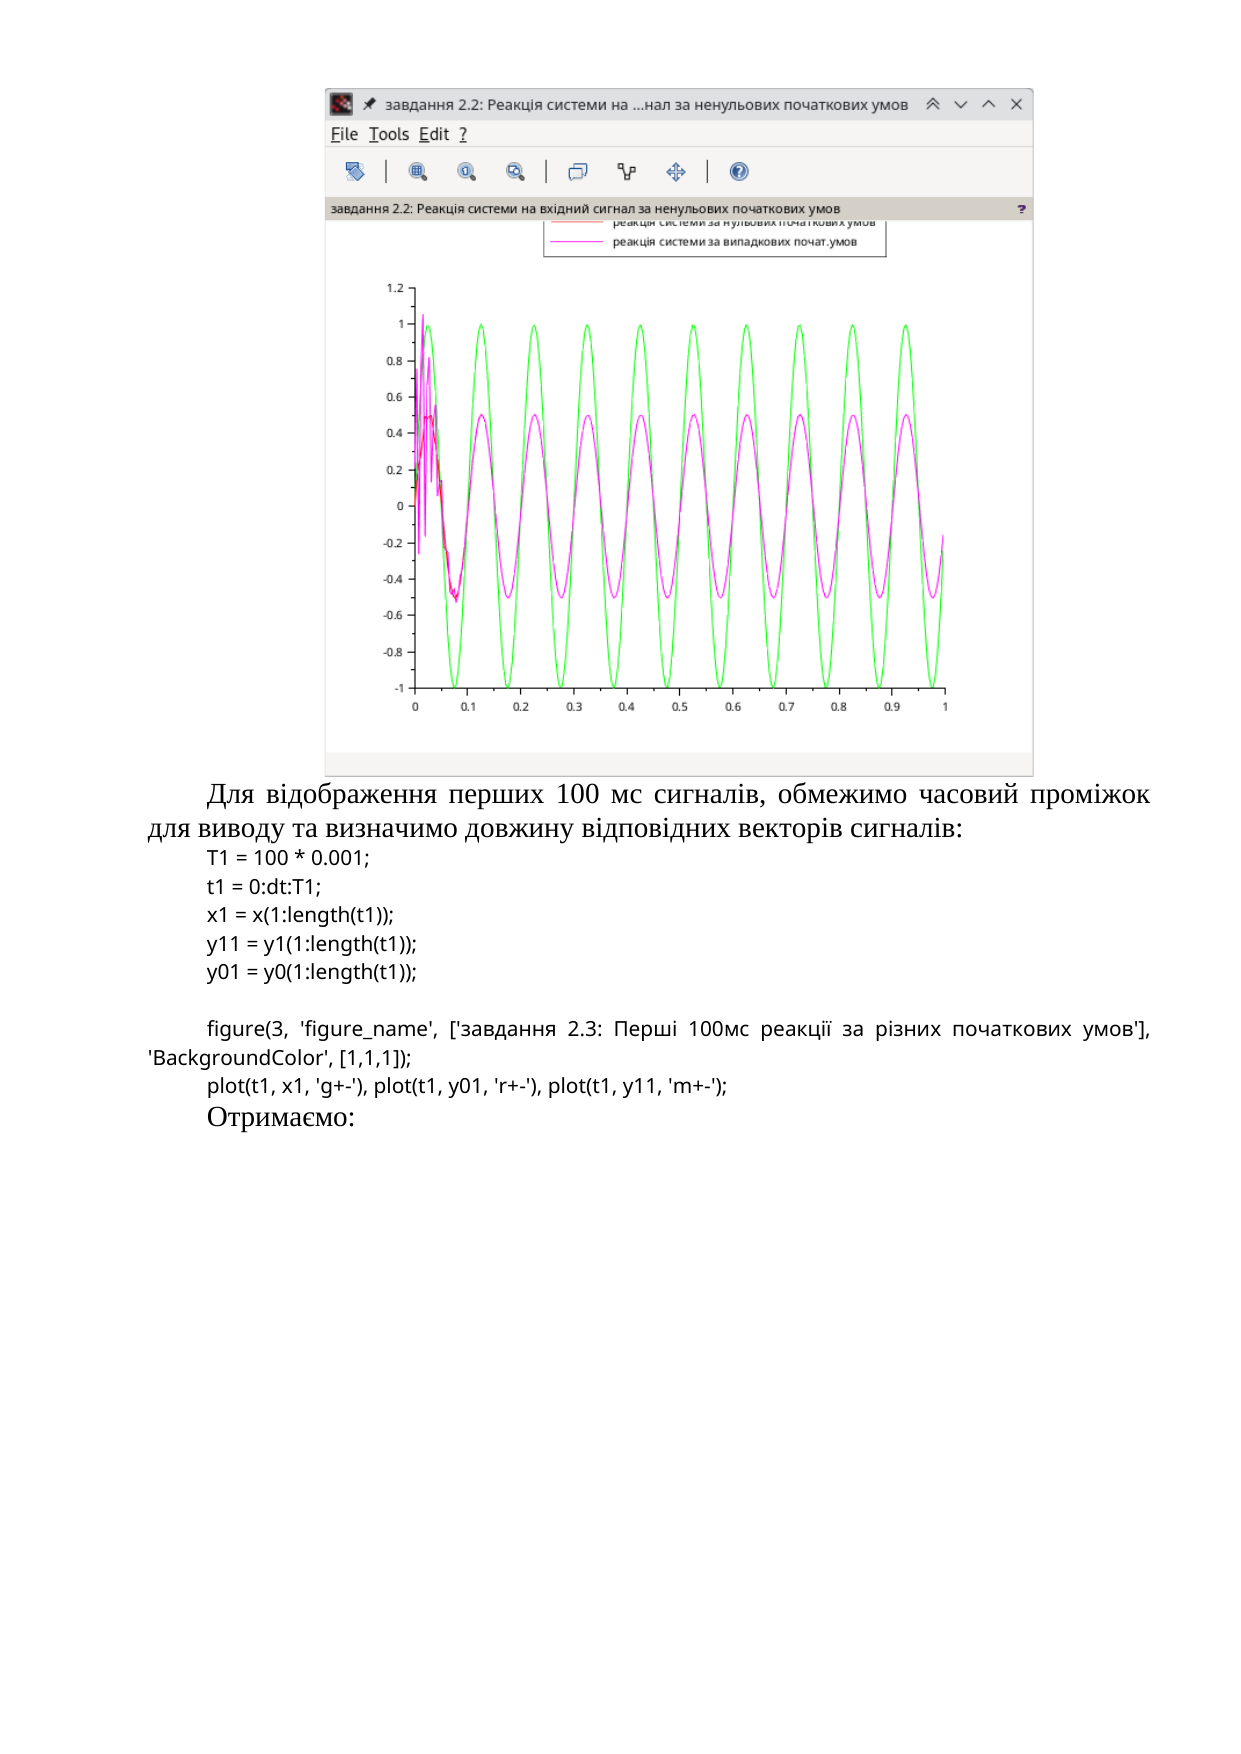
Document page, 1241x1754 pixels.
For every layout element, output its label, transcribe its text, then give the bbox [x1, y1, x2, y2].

subtitle y11 = y1(1:length(t1)); [148, 929, 1152, 957]
subtitle T1 = 100 * 0.001; [148, 843, 1152, 872]
subtitle plot(t1, x1, 'g+-'), plot(t1, y01, 'r+-'), plot(t1, y11, 'm+-'); [148, 1071, 1152, 1099]
subtitle t1 = 0:dt:T1; [148, 872, 1152, 900]
subtitle x1 = x(1:length(t1)); [148, 900, 1152, 929]
picture [324, 88, 1034, 777]
subtitle Для відображення перших 100 мс сигналів, обмежимо часовий проміжок для виводу та визначимо довжину відповідних векторів сигналів: [148, 776, 1152, 843]
subtitle Отримаємо: [148, 1099, 1152, 1133]
subtitle y01 = y0(1:length(t1)); [148, 957, 1152, 986]
subtitle figure(3, 'figure_name', ['завдання 2.3: Перші 100мс реакції за різних початкових умов'], 'BackgroundColor', [1,1,1]); [148, 1014, 1152, 1071]
